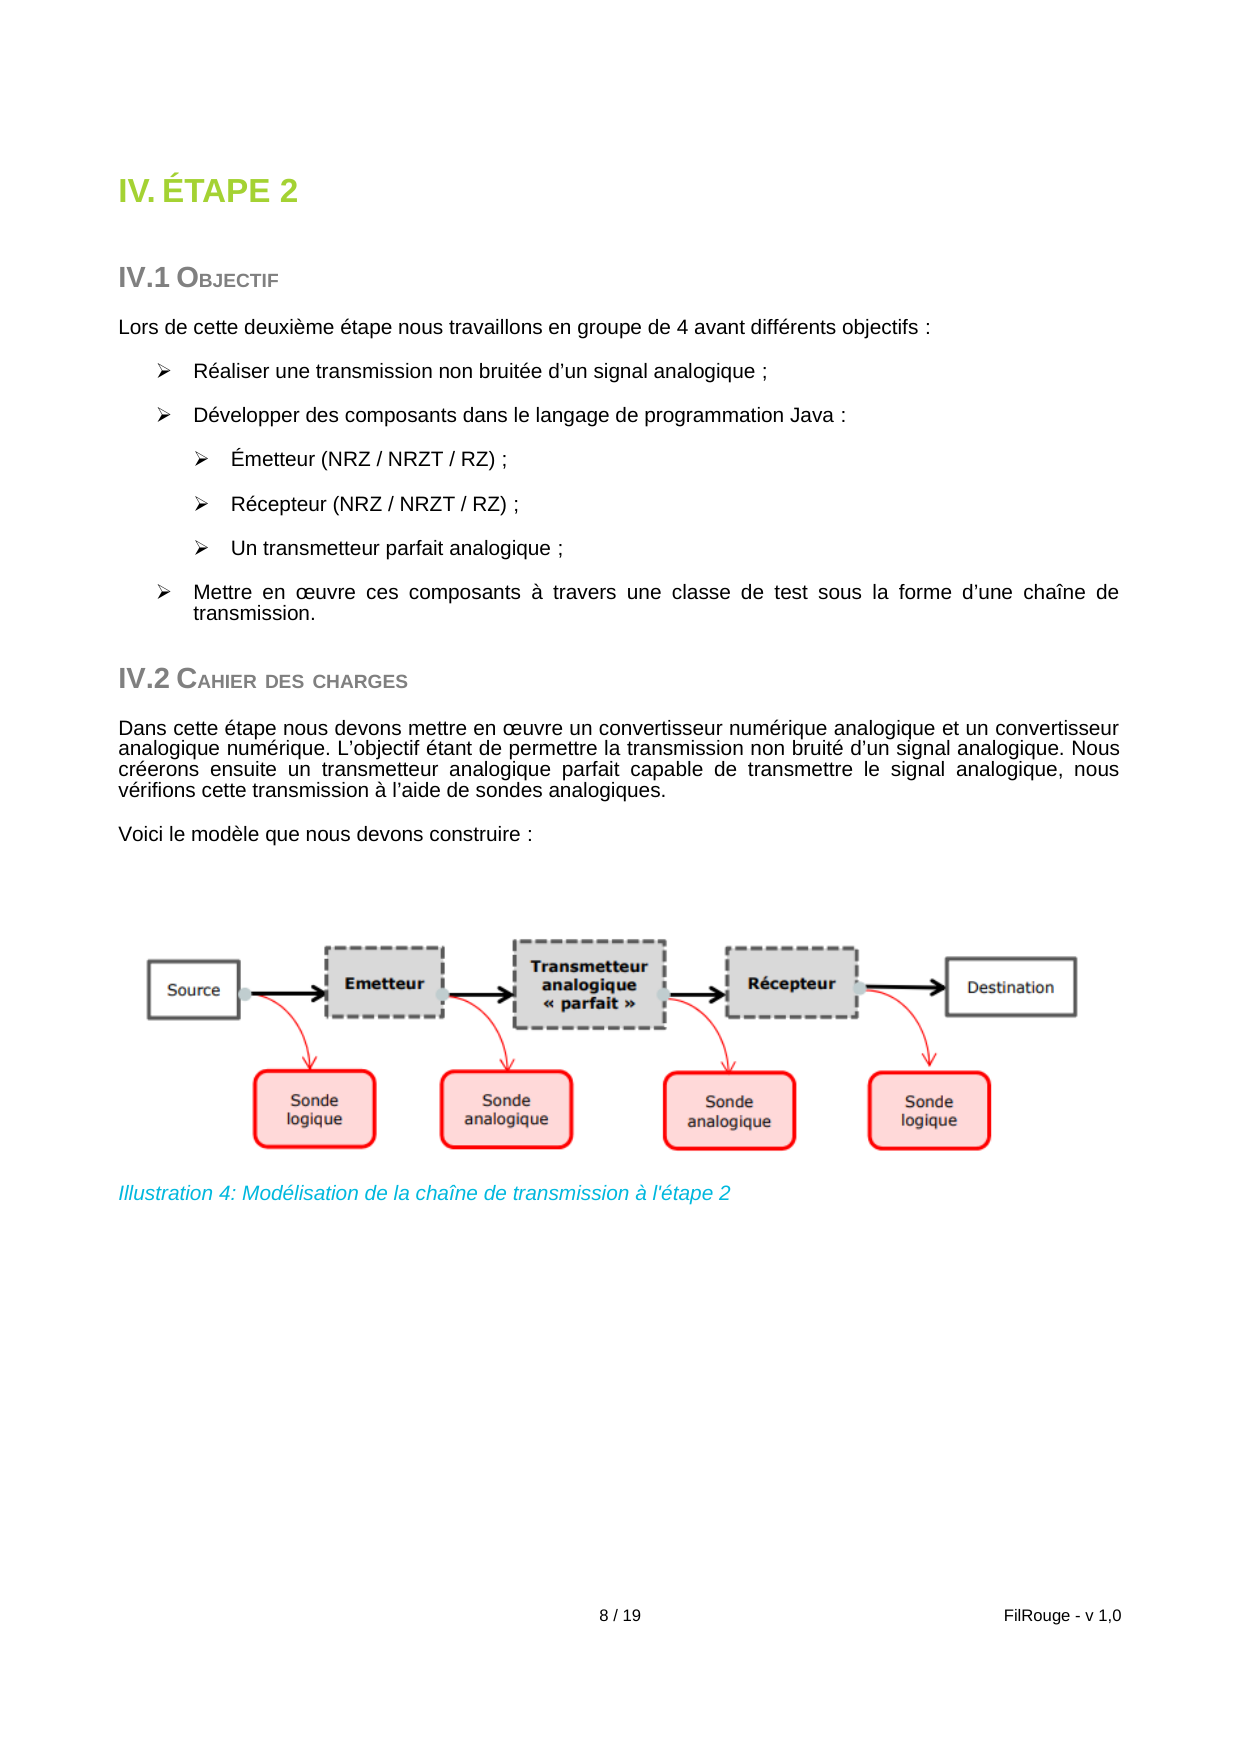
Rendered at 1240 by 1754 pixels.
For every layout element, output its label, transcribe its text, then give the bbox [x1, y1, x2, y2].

subtitle Étape 2 [118, 172, 1121, 210]
list Récepteur (NRZ / NRZT / RZ) ; [193, 494, 1121, 515]
list Réaliser une transmission non bruitée d’un signal analogique ; [156, 362, 1121, 383]
text Dans cette étape nous devons mettre en œuvre un convertisseur numérique analogique et un convertisseur analogique numérique. L’objectif étant de permettre la transmission non bruité d’un signal analogique. Nous créerons ensuite un transmetteur analogique parfait capable de transmettre le signal analogique, nous vérifions cette transmission à l’aide de sondes analogiques. [118, 719, 1121, 801]
subtitle Objectif [118, 260, 1121, 293]
list Émetteur (NRZ / NRZT / RZ) ; [193, 450, 1121, 471]
text Lors de cette deuxième étape nous travaillons en groupe de 4 avant différents objectifs : [118, 318, 1121, 338]
text Illustration 4: Modélisation de la chaîne de transmission à l'étape 2 [118, 1177, 1121, 1204]
subtitle Cahier des charges [118, 661, 1121, 694]
list Un transmetteur parfait analogique ; [193, 539, 1121, 559]
list Mettre en œuvre ces composants à travers une classe de test sous la forme d’une chaîne de transmission. [156, 583, 1121, 624]
picture [118, 913, 1122, 1177]
list Développer des composants dans le langage de programmation Java : [156, 406, 1121, 427]
text Voici le modèle que nous devons construire : [118, 825, 1121, 845]
